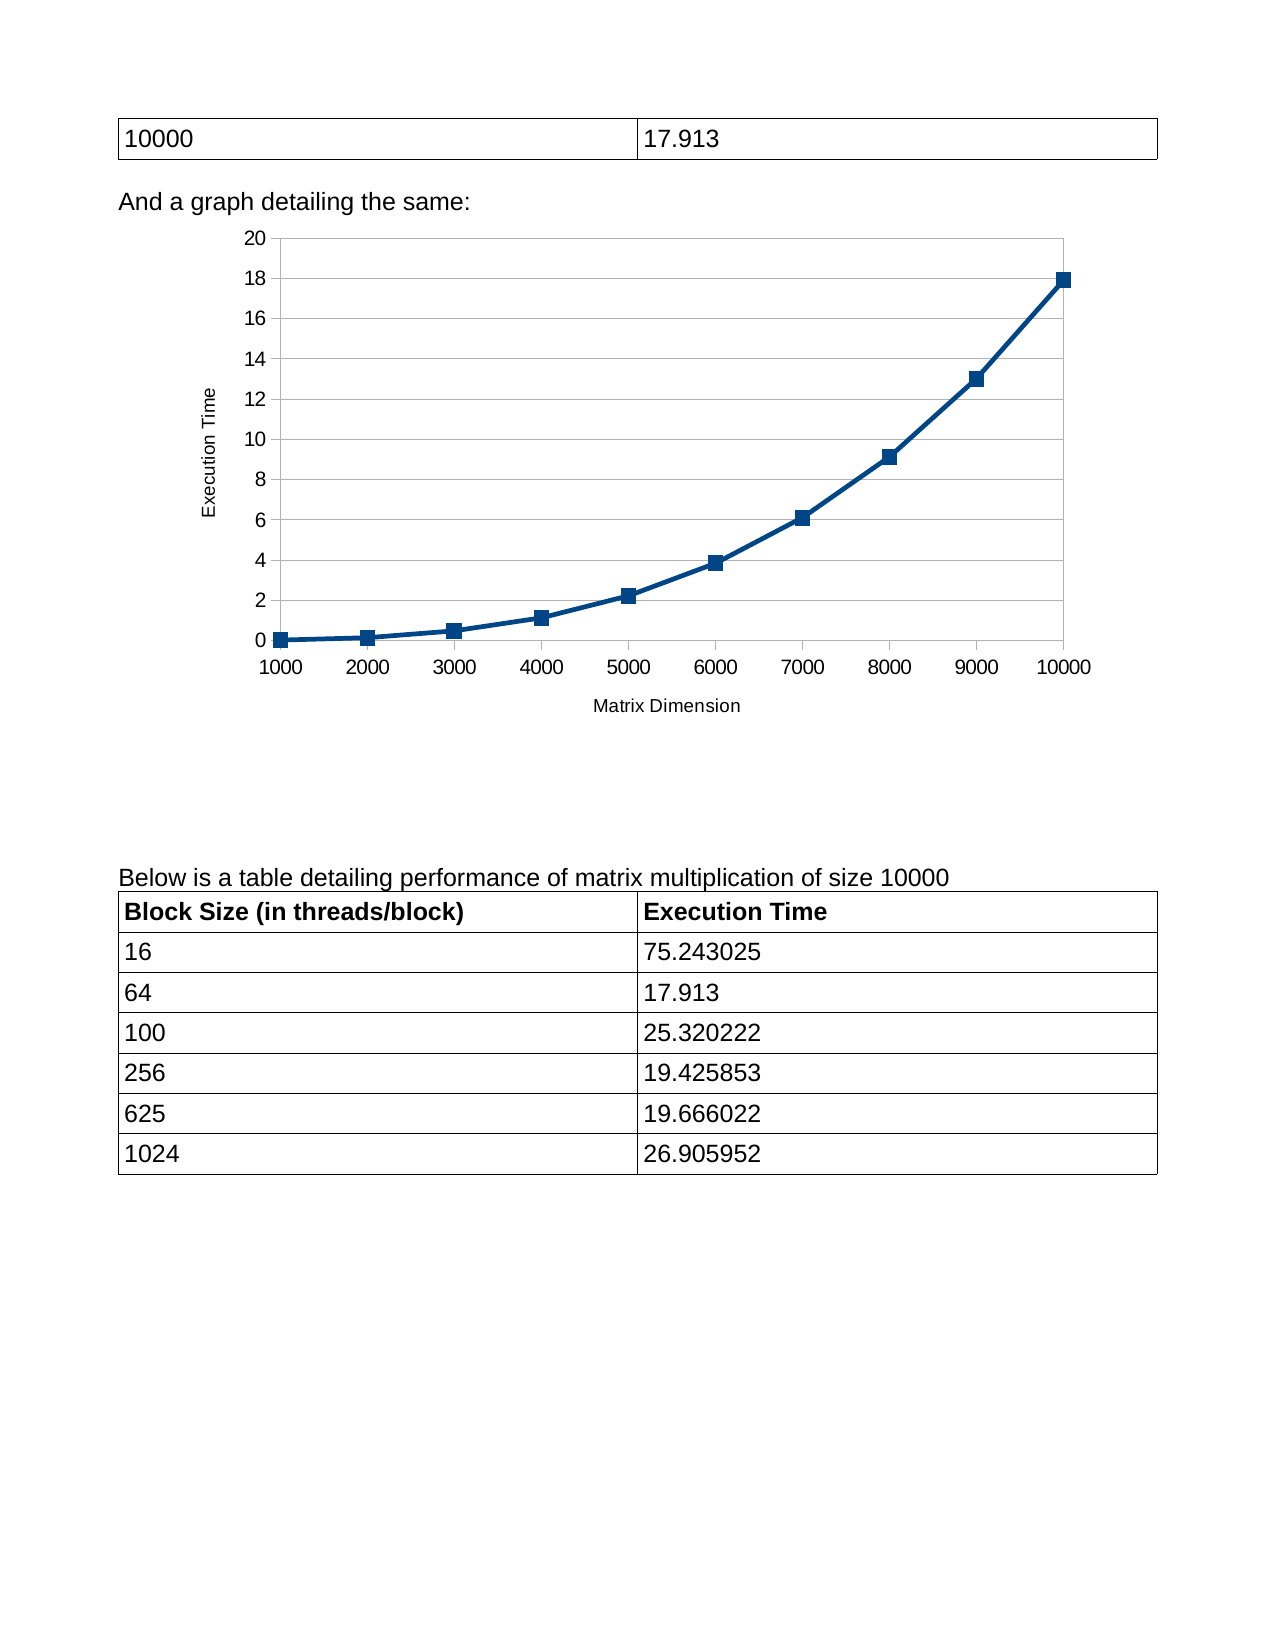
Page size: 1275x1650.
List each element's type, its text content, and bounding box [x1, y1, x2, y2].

table_cell 256 [119, 1054, 637, 1093]
table_cell 10000 [119, 119, 637, 158]
table_cell 17.913 [638, 973, 1157, 1012]
table_cell 1024 [119, 1134, 637, 1173]
table_cell 25.320222 [638, 1013, 1157, 1052]
table_cell 19.666022 [638, 1094, 1157, 1133]
text And a graph detailing the same: [118, 187, 1157, 216]
table_cell 100 [119, 1013, 637, 1052]
table_cell 75.243025 [638, 933, 1157, 972]
table_cell 19.425853 [638, 1054, 1157, 1093]
table_header Execution Time [638, 892, 1157, 932]
table_header Block Size (in threads/block) [119, 892, 637, 932]
text Below is a table detailing performance of matrix multiplication of size 10000 [118, 862, 1157, 891]
table_cell 26.905952 [638, 1134, 1157, 1173]
table_cell 64 [119, 973, 637, 1012]
table_cell 16 [119, 933, 637, 972]
table_cell 625 [119, 1094, 637, 1133]
table_cell 17.913 [638, 119, 1157, 158]
